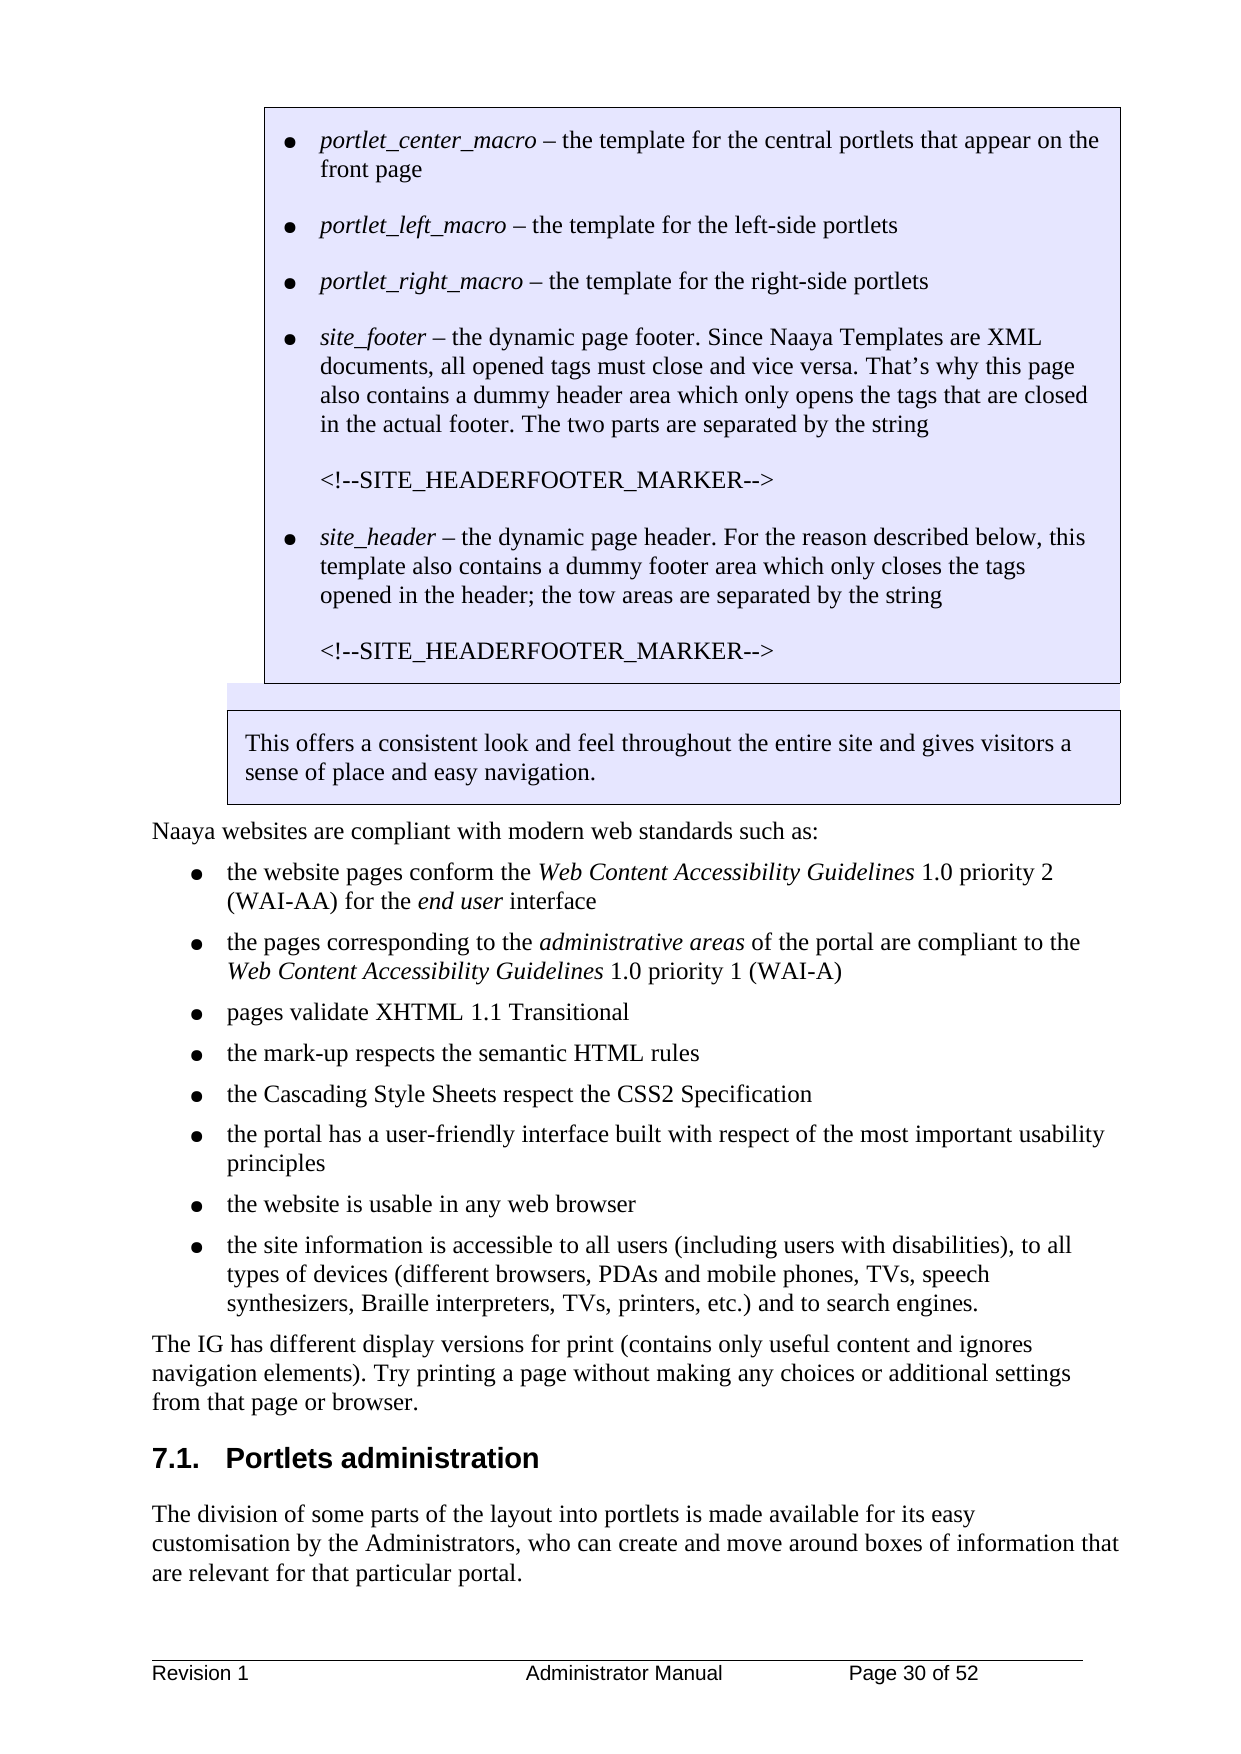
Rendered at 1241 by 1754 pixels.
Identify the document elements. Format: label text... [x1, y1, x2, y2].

list pages validate XHTML 1.1 Transitional [189, 997, 1120, 1026]
list portlet_center_macro – the template for the central portlets that appear on the front page [265, 108, 1120, 183]
text The division of some parts of the layout into portlets is made available for its easy customisation by the Administrators, who can create and move around boxes of information that are relevant for that particular portal. [152, 1499, 1120, 1586]
text The IG has different display versions for print (contains only useful content and ignores navigation elements). Try printing a page without making any choices or additional settings from that page or browser. [152, 1329, 1120, 1416]
text Naaya websites are compliant with modern web standards such as: [152, 816, 1120, 845]
list the site information is accessible to all users (including users with disabilities), to all types of devices (different browsers, PDAs and mobile phones, TVs, speech synthesizers, Braille interpreters, TVs, printers, etc.) and to search engines. [189, 1230, 1120, 1317]
list the portal has a user-friendly interface built with respect of the most important usability principles [189, 1119, 1120, 1177]
list the website pages conform the Web Content Accessibility Guidelines 1.0 priority 2 (WAI-AA) for the end user interface [189, 857, 1120, 915]
list site_footer – the dynamic page footer. Since Naaya Templates are XML documents, all opened tags must close and vice versa. That’s why this page also contains a dummy header area which only opens the tags that are closed in the actual footer. The two parts are separated by the string [265, 304, 1120, 438]
list site_header – the dynamic page header. For the reason described below, this template also contains a dummy footer area which only closes the tags opened in the header; the tow areas are separated by the string [265, 503, 1120, 609]
subtitle Portlets administration [152, 1441, 1120, 1474]
list <!--SITE_HEADERFOOTER_MARKER--> [265, 617, 1120, 683]
text This offers a consistent look and feel throughout the entire site and gives visitors a sense of place and easy navigation. [228, 711, 1120, 804]
list the website is usable in any web browser [189, 1189, 1120, 1218]
list the mark-up respects the semantic HTML rules [189, 1038, 1120, 1067]
list the pages corresponding to the administrative areas of the portal are compliant to the Web Content Accessibility Guidelines 1.0 priority 1 (WAI-A) [189, 927, 1120, 985]
list the Cascading Style Sheets respect the CSS2 Specification [189, 1078, 1120, 1107]
list <!--SITE_HEADERFOOTER_MARKER--> [265, 447, 1120, 494]
list portlet_right_macro – the template for the right-side portlets [265, 248, 1120, 295]
list portlet_left_macro – the template for the left-side portlets [265, 192, 1120, 239]
